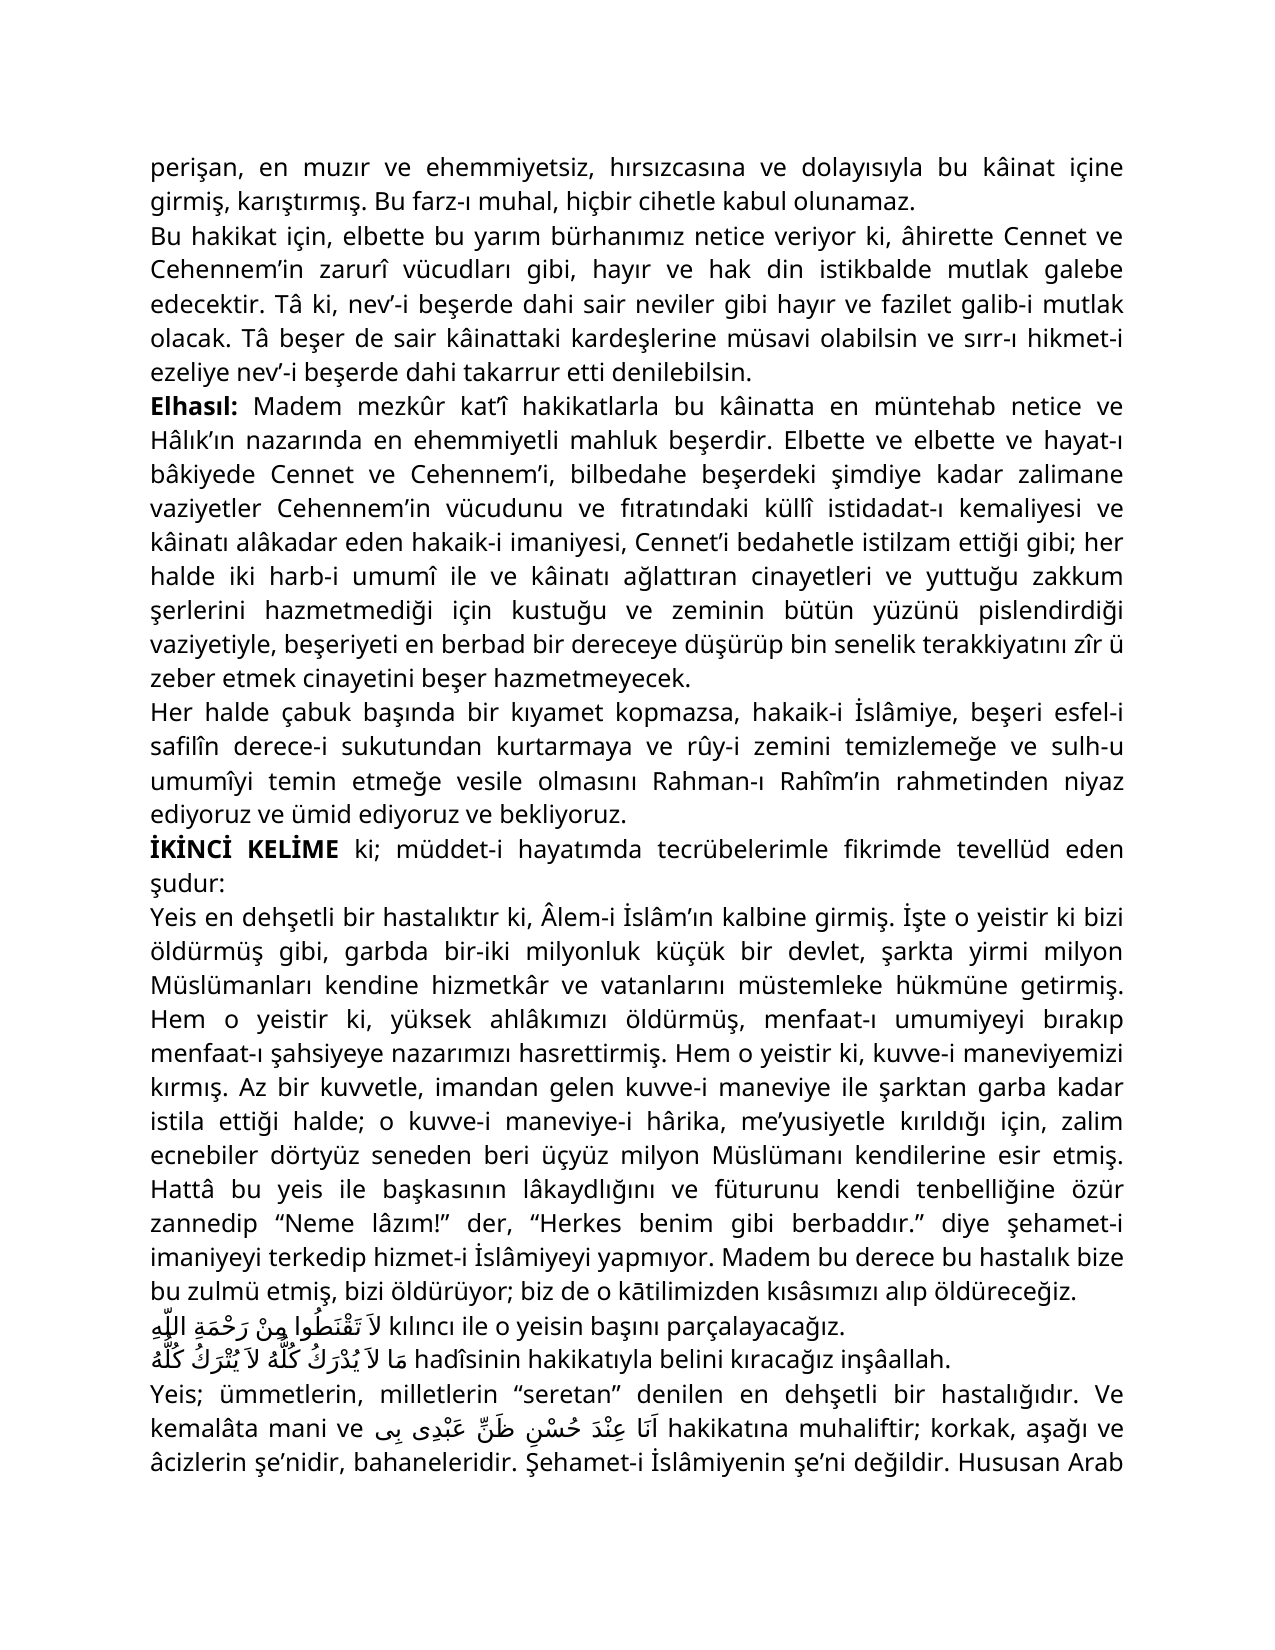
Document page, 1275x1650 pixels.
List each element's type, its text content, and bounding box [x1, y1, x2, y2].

text Bu hakikat için, elbette bu yarım bürhanımız netice veriyor ki, âhirette Cennet ve Cehennem’in zarurî vücudları gibi, hayır ve hak din istikbalde mutlak galebe edecektir. Tâ ki, nev’-i beşerde dahi sair neviler gibi hayır ve fazilet galib-i mutlak olacak. Tâ beşer de sair kâinattaki kardeşlerine müsavi olabilsin ve sırr-ı hikmet-i ezeliye nev’-i beşerde dahi takarrur etti denilebilsin. [150, 218, 1125, 388]
text perişan, en muzır ve ehemmiyetsiz, hırsızcasına ve dolayısıyla bu kâinat içine girmiş, karıştırmış. Bu farz-ı muhal, hiçbir cihetle kabul olunamaz. [150, 150, 1125, 218]
text Yeis en dehşetli bir hastalıktır ki, Âlem-i İslâm’ın kalbine girmiş. İşte o yeistir ki bizi öldürmüş gibi, garbda bir-iki milyonluk küçük bir devlet, şarkta yirmi milyon Müslümanları kendine hizmetkâr ve vatanlarını müstemleke hükmüne getirmiş. Hem o yeistir ki, yüksek ahlâkımızı öldürmüş, menfaat-ı umumiyeyi bırakıp menfaat-ı şahsiyeye nazarımızı hasrettirmiş. Hem o yeistir ki, kuvve-i maneviyemizi kırmış. Az bir kuvvetle, imandan gelen kuvve-i maneviye ile şarktan garba kadar istila ettiği halde; o kuvve-i maneviye-i hârika, me’yusiyetle kırıldığı için, zalim ecnebiler dörtyüz seneden beri üçyüz milyon Müslümanı kendilerine esir etmiş. Hattâ bu yeis ile başkasının lâkaydlığını ve füturunu kendi tenbelliğine özür zannedip “Neme lâzım!” der, “Herkes benim gibi berbaddır.” diye şehamet-i imaniyeyi terkedip hizmet-i İslâmiyeyi yapmıyor. Madem bu derece bu hastalık bize bu zulmü etmiş, bizi öldürüyor; biz de o kātilimizden kısâsımızı alıp öldüreceğiz. [150, 899, 1125, 1308]
text مَا لاَ يُدْرَكُ كُلُّهُ لاَ يُتْرَكُ كُلُّهُ hadîsinin hakikatıyla belini kıracağız inşâallah. [150, 1342, 1125, 1376]
text لاَ تَقْنَطُوا مِنْ رَحْمَةِ اللّهِ kılıncı ile o yeisin başını parçalayacağız. [150, 1308, 1125, 1342]
text Yeis; ümmetlerin, milletlerin “seretan” denilen en dehşetli bir hastalığıdır. Ve kemalâta mani ve اَنَا عِنْدَ حُسْنِ ظَنِّ عَبْدِى بِى hakikatına muhaliftir; korkak, aşağı ve âcizlerin şe’nidir, bahaneleridir. Şehamet-i İslâmiyenin şe’ni değildir. Hususan Arab gibi nev’-i beşerde medar-ı iftihar yüksek seciyelerle mümtaz bir kavmin şe’ni olamaz. Âlem-i İslâm milletleri Arab’ın metanetinden ders almışlar. İnşâallah yine Arablar ye’si bırakıp İslâmiyet’in kahraman ordusu olan Türklerle hakikî bir tesanüd ve ittifak ile el ele verip Kur’an’ın bayrağını dünyanın her tarafında ilân edeceklerdir. [150, 1376, 1125, 1478]
text Elhasıl: Madem mezkûr kat’î hakikatlarla bu kâinatta en müntehab netice ve Hâlık’ın nazarında en ehemmiyetli mahluk beşerdir. Elbette ve elbette ve hayat-ı bâkiyede Cennet ve Cehennem’i, bilbedahe beşerdeki şimdiye kadar zalimane vaziyetler Cehennem’in vücudunu ve fıtratındaki küllî istidadat-ı kemaliyesi ve kâinatı alâkadar eden hakaik-i imaniyesi, Cennet’i bedahetle istilzam ettiği gibi; her halde iki harb-i umumî ile ve kâinatı ağlattıran cinayetleri ve yuttuğu zakkum şerlerini hazmetmediği için kustuğu ve zeminin bütün yüzünü pislendirdiği vaziyetiyle, beşeriyeti en berbad bir dereceye düşürüp bin senelik terakkiyatını zîr ü zeber etmek cinayetini beşer hazmetmeyecek. [150, 388, 1125, 695]
text Her halde çabuk başında bir kıyamet kopmazsa, hakaik-i İslâmiye, beşeri esfel-i safilîn derece-i sukutundan kurtarmaya ve rûy-i zemini temizlemeğe ve sulh-u umumîyi temin etmeğe vesile olmasını Rahman-ı Rahîm’in rahmetinden niyaz ediyoruz ve ümid ediyoruz ve bekliyoruz. [150, 695, 1125, 831]
text İKİNCİ KELİME ki; müddet-i hayatımda tecrübelerimle fikrimde tevellüd eden şudur: [150, 831, 1125, 899]
